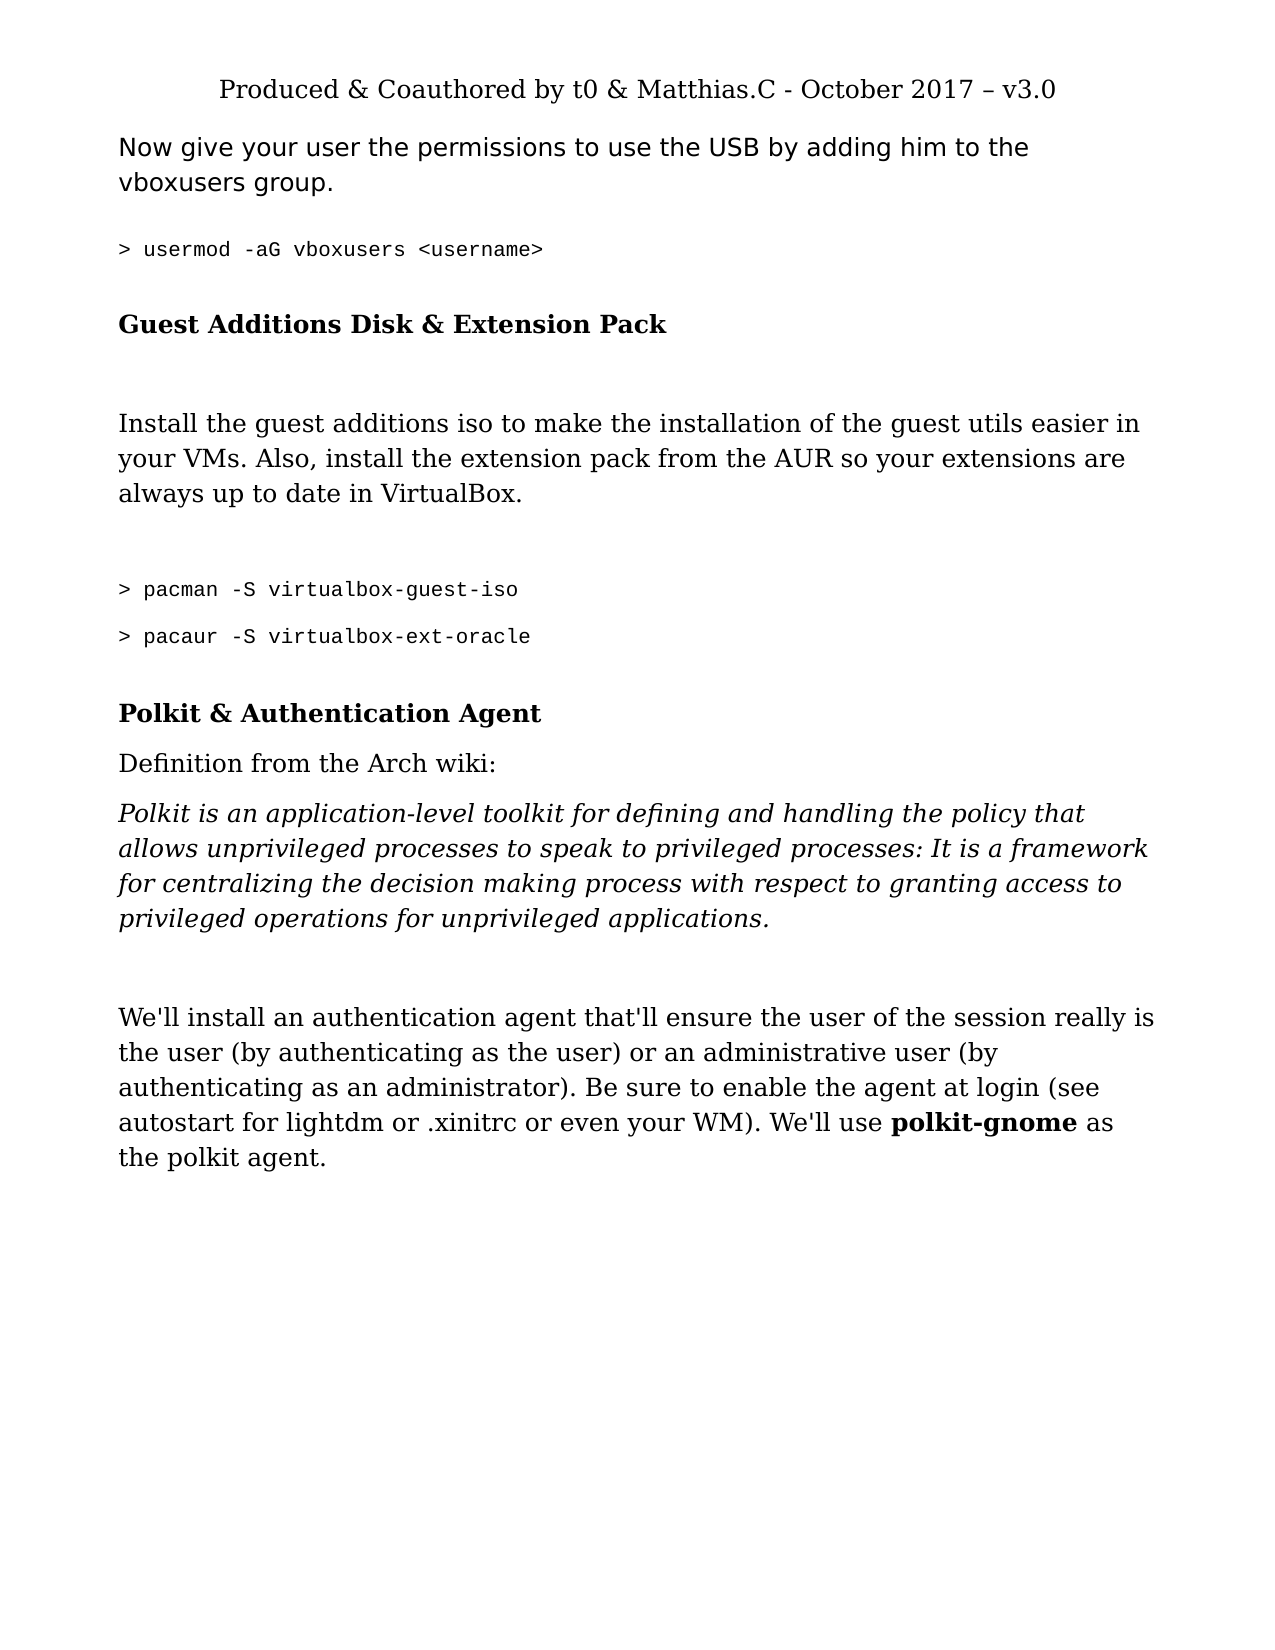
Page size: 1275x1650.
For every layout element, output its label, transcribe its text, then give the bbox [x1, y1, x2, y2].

text Now give your user the permissions to use the USB by adding him to the vboxusers group. [118, 134, 1157, 198]
text > pacman -S virtualbox-guest-iso [118, 579, 1157, 602]
text Polkit is an application-level toolkit for defining and handling the policy that allows unprivileged processes to speak to privileged processes: It is a framework for centralizing the decision making process with respect to granting access to privileged operations for unprivileged applications. [118, 799, 1157, 933]
text Definition from the Arch wiki: [118, 749, 1157, 778]
text > usermod -aG vboxusers <username> [118, 239, 1157, 262]
text Polkit & Authentication Agent [118, 699, 1157, 729]
text We'll install an authentication agent that'll ensure the user of the session really is the user (by authenticating as the user) or an administrative user (by authenticating as an administrator). Be sure to enable the agent at login (see autostart for lightdm or .xinitrc or even your WM). We'll use polkit-gnome as the polkit agent. [118, 1003, 1157, 1172]
text > pacaur -S virtualbox-ext-oracle [118, 626, 1157, 650]
text Install the guest additions iso to make the installation of the guest utils easier in your VMs. Also, install the extension pack from the AUR so your extensions are always up to date in VirtualBox. [118, 409, 1157, 509]
text Guest Additions Disk & Extension Pack [118, 310, 1157, 339]
